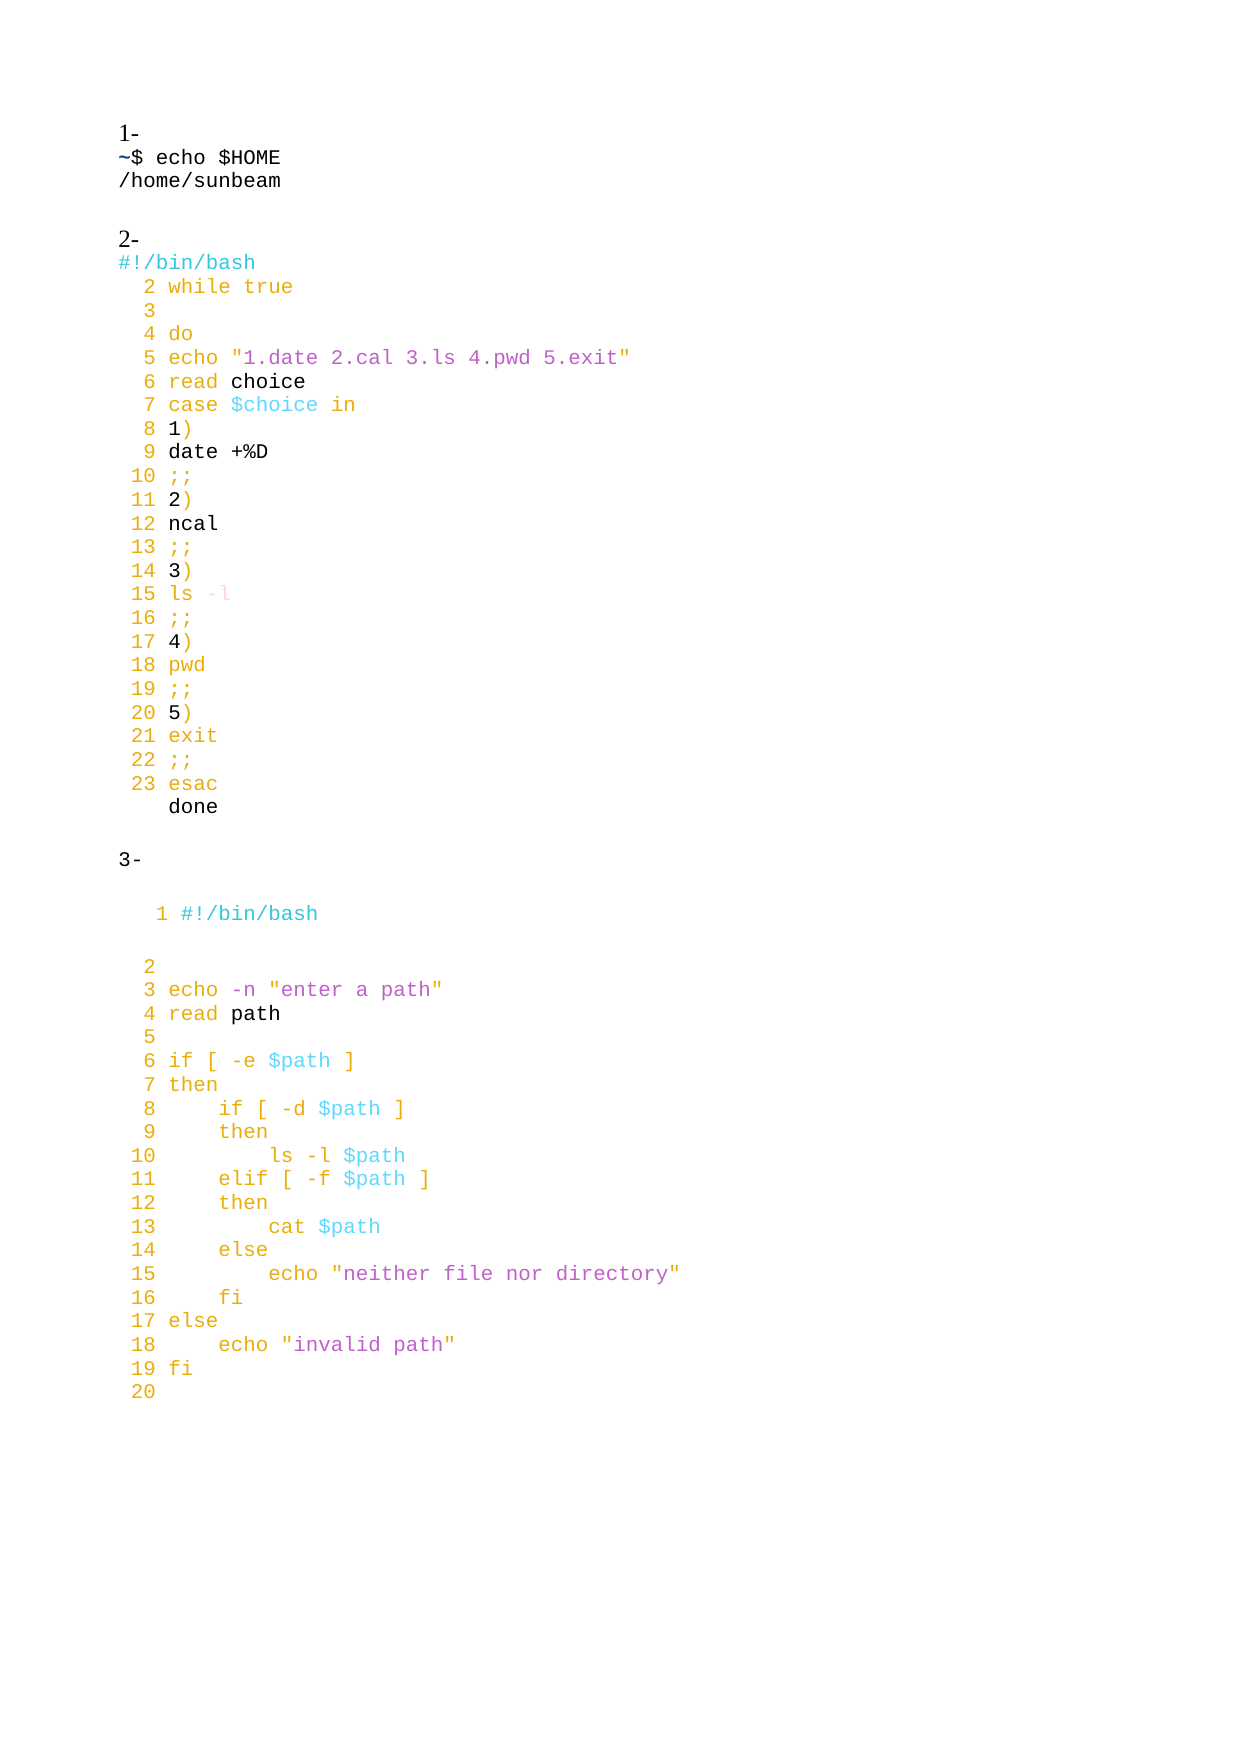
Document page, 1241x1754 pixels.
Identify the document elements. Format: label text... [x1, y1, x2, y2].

text 2 while true [118, 276, 1122, 300]
text 12 ncal [118, 512, 1122, 536]
text 14 else [118, 1239, 1122, 1263]
text 19 fi [118, 1358, 1122, 1381]
text 20 5) [118, 702, 1122, 725]
text 23 esac [118, 773, 1122, 796]
text done [118, 796, 1122, 820]
text 3- [118, 849, 1122, 873]
text 11 elif [ -f $path ] [118, 1168, 1122, 1192]
text #!/bin/bash [118, 252, 1122, 276]
text 7 then [118, 1074, 1122, 1097]
text 10 ls -l $path [118, 1145, 1122, 1168]
text 2 [118, 956, 1122, 979]
text 19 ;; [118, 678, 1122, 702]
text 11 2) [118, 489, 1122, 512]
text 6 read choice [118, 371, 1122, 394]
text 10 ;; [118, 465, 1122, 489]
text ~$ echo $HOME [118, 147, 1122, 171]
text /home/sunbeam [118, 171, 1122, 194]
text 16 ;; [118, 607, 1122, 631]
text 16 fi [118, 1287, 1122, 1310]
text 15 echo "neither file nor directory" [118, 1263, 1122, 1287]
text 13 ;; [118, 536, 1122, 560]
text 7 case $choice in [118, 394, 1122, 418]
text 3 echo -n "enter a path" [118, 979, 1122, 1003]
text 14 3) [118, 560, 1122, 583]
text 17 else [118, 1310, 1122, 1334]
text 9 then [118, 1121, 1122, 1145]
text 17 4) [118, 631, 1122, 654]
text 20 [118, 1381, 1122, 1405]
text 1 #!/bin/bash [118, 902, 1122, 926]
text 21 exit [118, 725, 1122, 749]
text 2- [118, 224, 1122, 252]
text 12 then [118, 1192, 1122, 1216]
text 3 [118, 300, 1122, 323]
text 1- [118, 118, 1122, 147]
text 8 if [ -d $path ] [118, 1097, 1122, 1121]
text 9 date +%D [118, 442, 1122, 465]
text 4 do [118, 323, 1122, 347]
text 8 1) [118, 418, 1122, 442]
text 5 echo "1.date 2.cal 3.ls 4.pwd 5.exit" [118, 347, 1122, 371]
text 6 if [ -e $path ] [118, 1050, 1122, 1074]
text 5 [118, 1027, 1122, 1050]
text 22 ;; [118, 749, 1122, 773]
text 18 pwd [118, 654, 1122, 678]
text 13 cat $path [118, 1216, 1122, 1239]
text 15 ls -l [118, 583, 1122, 607]
text 18 echo "invalid path" [118, 1334, 1122, 1358]
text 4 read path [118, 1003, 1122, 1027]
